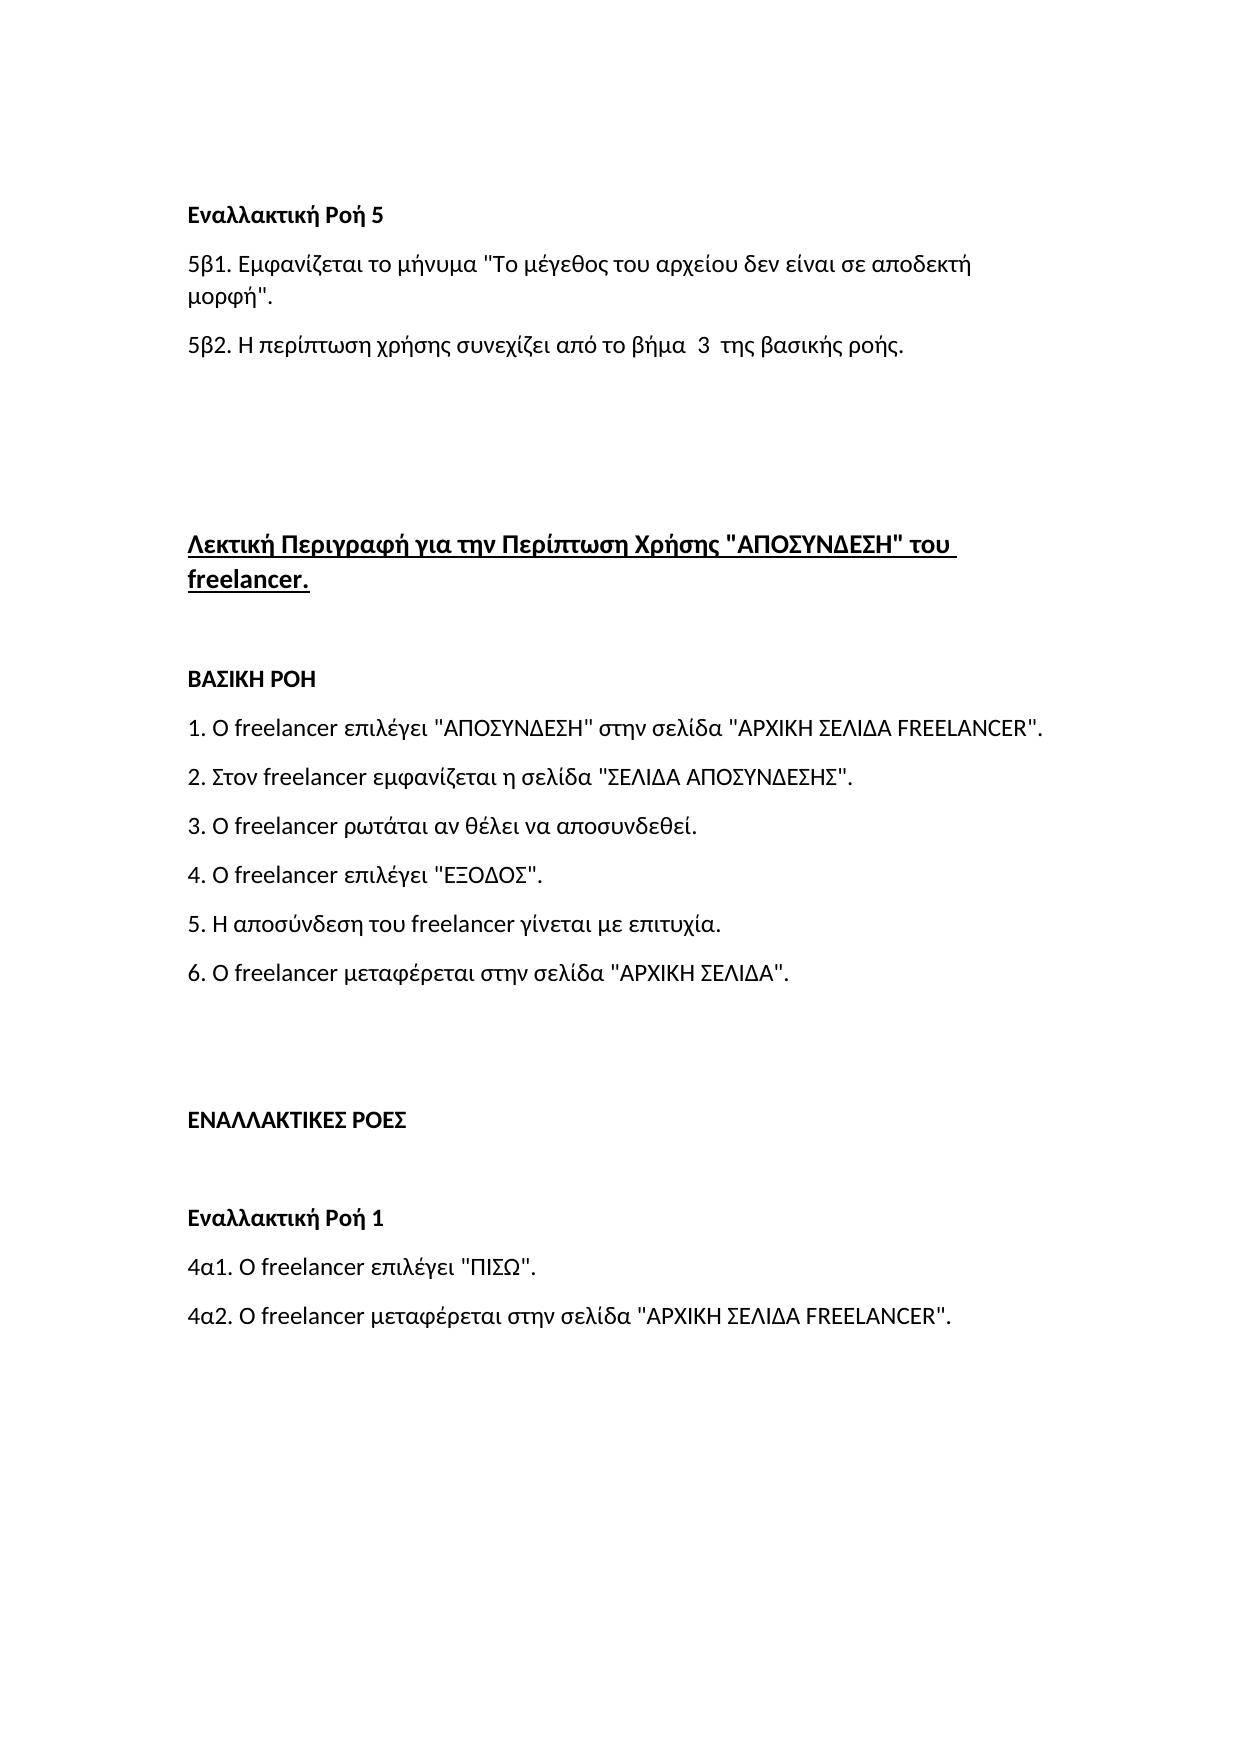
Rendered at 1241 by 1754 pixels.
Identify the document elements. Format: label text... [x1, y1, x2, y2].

text 2. Στον freelancer εμφανίζεται η σελίδα "ΣΕΛΙΔΑ ΑΠΟΣΥΝΔΕΣΗΣ". [187, 761, 1053, 792]
text 4. Ο freelancer επιλέγει "ΕΞΟΔΟΣ". [187, 859, 1053, 890]
text ΒΑΣΙΚΗ ΡΟΗ [187, 663, 1053, 694]
text 5β2. Η περίπτωση χρήσης συνεχίζει από το βήμα 3 της βασικής ροής. [187, 329, 1053, 360]
text Λεκτική Περιγραφή για την Περίπτωση Χρήσης "ΑΠΟΣΥΝΔΕΣΗ" του freelancer. [187, 528, 1053, 596]
text Εναλλακτική Ροή 5 [187, 199, 1053, 229]
text 4α1. O freelancer επιλέγει "ΠΙΣΩ". [187, 1251, 1053, 1281]
text 4α2. O freelancer μεταφέρεται στην σελίδα "ΑΡΧΙΚΗ ΣΕΛΙΔΑ FREELANCER". [187, 1300, 1053, 1330]
text 3. O freelancer ρωτάται αν θέλει να αποσυνδεθεί. [187, 810, 1053, 841]
text 6. Ο freelancer μεταφέρεται στην σελίδα "ΑΡΧΙΚΗ ΣΕΛΙΔΑ". [187, 957, 1053, 988]
text 5. Η αποσύνδεση του freelancer γίνεται με επιτυχία. [187, 908, 1053, 939]
text ΕΝΑΛΛΑΚΤΙΚΕΣ ΡΟΕΣ [187, 1104, 1053, 1134]
text 1. O freelancer επιλέγει "ΑΠΟΣΥΝΔΕΣΗ" στην σελίδα "ΑΡΧΙΚΗ ΣΕΛΙΔΑ FREELANCER". [187, 712, 1053, 743]
text Εναλλακτική Ροή 1 [187, 1202, 1053, 1232]
text 5β1. Εμφανίζεται το μήνυμα "Το μέγεθος του αρχείου δεν είναι σε αποδεκτή μορφή". [187, 248, 1053, 311]
